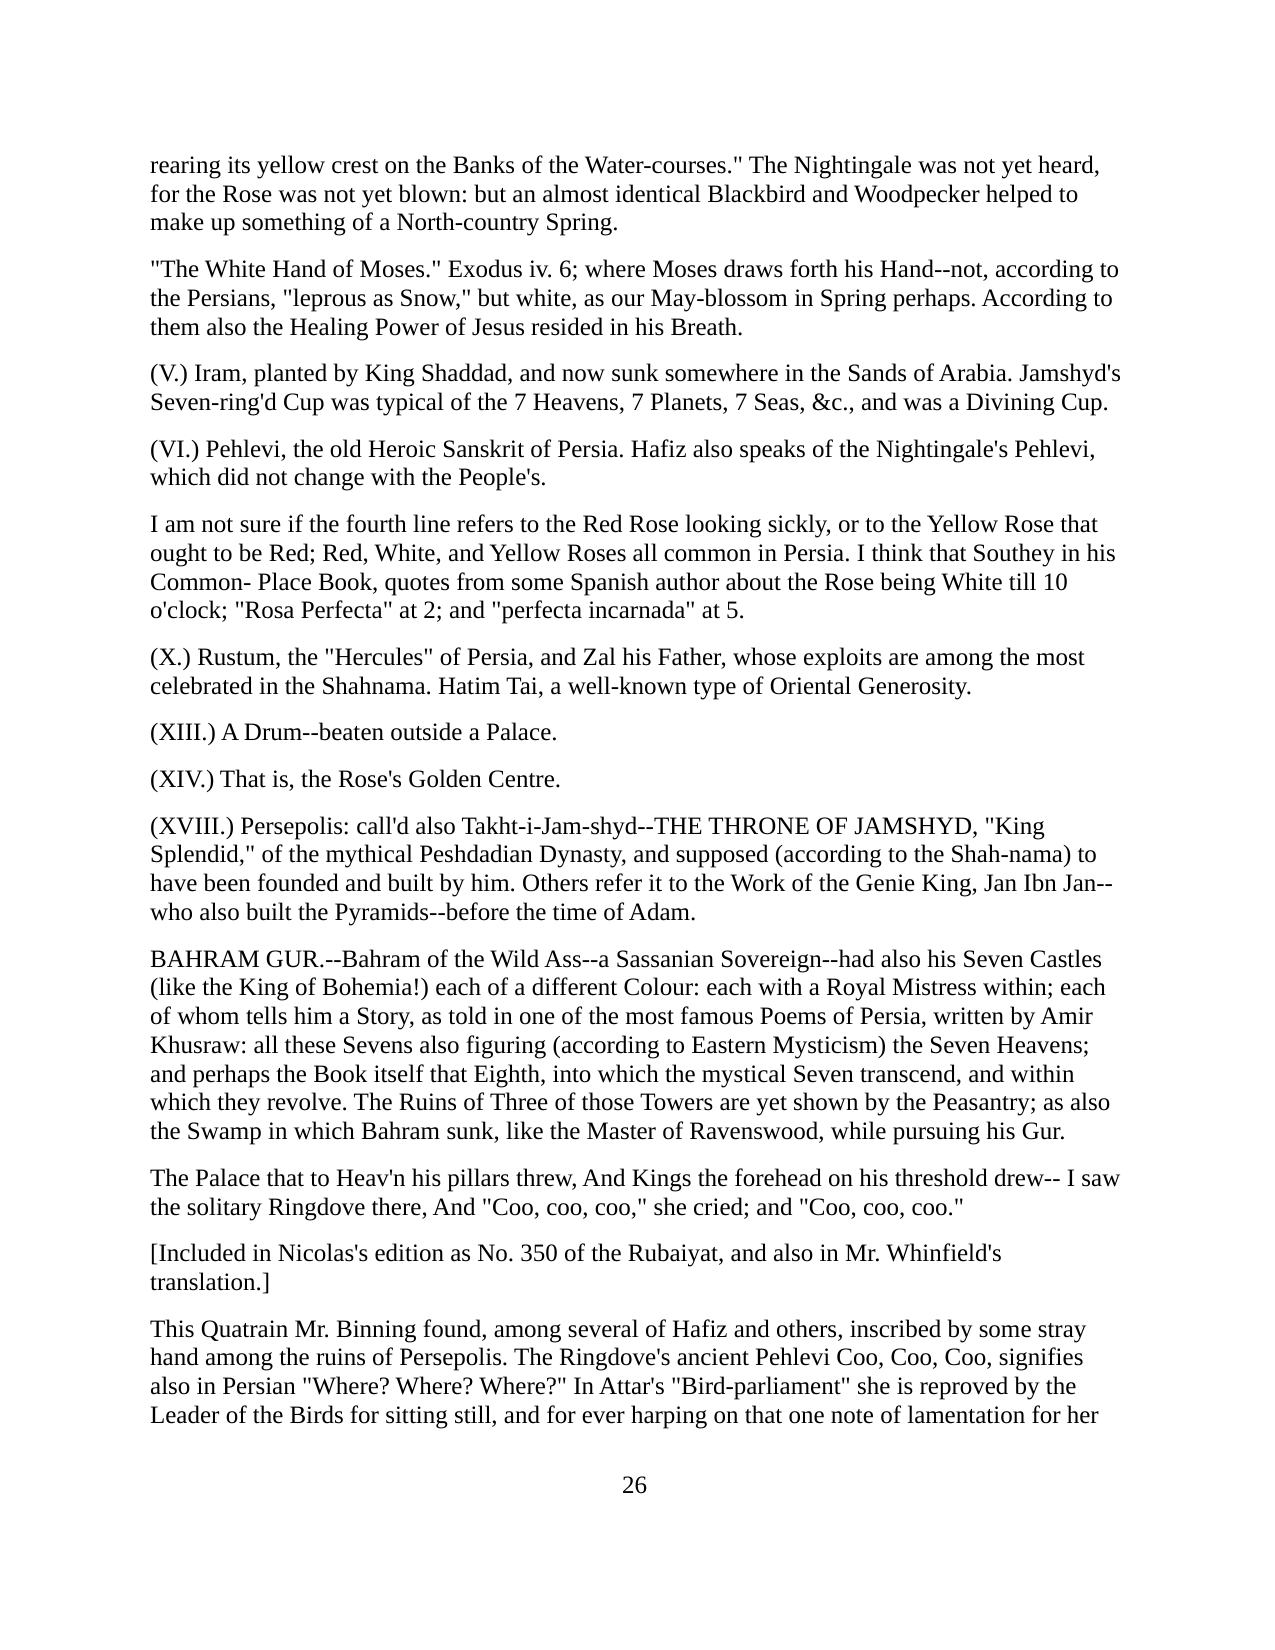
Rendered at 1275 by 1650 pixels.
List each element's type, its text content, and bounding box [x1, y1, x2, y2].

text (XIII.) A Drum--beaten outside a Palace. [150, 717, 1125, 746]
text (VI.) Pehlevi, the old Heroic Sanskrit of Persia. Hafiz also speaks of the Nightingale's Pehlevi, which did not change with the People's. [150, 434, 1125, 491]
text (XVIII.) Persepolis: call'd also Takht-i-Jam-shyd--THE THRONE OF JAMSHYD, "King Splendid," of the mythical Peshdadian Dynasty, and supposed (according to the Shah-nama) to have been founded and built by him. Others refer it to the Work of the Genie King, Jan Ibn Jan--who also built the Pyramids--before the time of Adam. [150, 811, 1125, 926]
text (V.) Iram, planted by King Shaddad, and now sunk somewhere in the Sands of Arabia. Jamshyd's Seven-ring'd Cup was typical of the 7 Heavens, 7 Planets, 7 Seas, &c., and was a Divining Cup. [150, 358, 1125, 416]
text This Quatrain Mr. Binning found, among several of Hafiz and others, inscribed by some stray hand among the ruins of Persepolis. The Ringdove's ancient Pehlevi Coo, Coo, Coo, signifies also in Persian "Where? Where? Where?" In Attar's "Bird-parliament" she is reproved by the Leader of the Birds for sitting still, and for ever harping on that one note of lamentation for her [150, 1314, 1125, 1429]
text "The White Hand of Moses." Exodus iv. 6; where Moses draws forth his Hand--not, according to the Persians, "leprous as Snow," but white, as our May-blossom in Spring perhaps. According to them also the Healing Power of Jesus resided in his Breath. [150, 254, 1125, 340]
text (X.) Rustum, the "Hercules" of Persia, and Zal his Father, whose exploits are among the most celebrated in the Shahnama. Hatim Tai, a well-known type of Oriental Generosity. [150, 642, 1125, 699]
text [Included in Nicolas's edition as No. 350 of the Rubaiyat, and also in Mr. Whinfield's translation.] [150, 1238, 1125, 1296]
text The Palace that to Heav'n his pillars threw, And Kings the forehead on his threshold drew-- I saw the solitary Ringdove there, And "Coo, coo, coo," she cried; and "Coo, coo, coo." [150, 1163, 1125, 1220]
text (XIV.) That is, the Rose's Golden Centre. [150, 764, 1125, 793]
text BAHRAM GUR.--Bahram of the Wild Ass--a Sassanian Sovereign--had also his Seven Castles (like the King of Bohemia!) each of a different Colour: each with a Royal Mistress within; each of whom tells him a Story, as told in one of the most famous Poems of Persia, written by Amir Khusraw: all these Sevens also figuring (according to Eastern Mysticism) the Seven Heavens; and perhaps the Book itself that Eighth, into which the mystical Seven transcend, and within which they revolve. The Ruins of Three of those Towers are yet shown by the Peasantry; as also the Swamp in which Bahram sunk, like the Master of Ravenswood, while pursuing his Gur. [150, 944, 1125, 1145]
text I am not sure if the fourth line refers to the Red Rose looking sickly, or to the Yellow Rose that ought to be Red; Red, White, and Yellow Roses all common in Persia. I think that Southey in his Common- Place Book, quotes from some Spanish author about the Rose being White till 10 o'clock; "Rosa Perfecta" at 2; and "perfecta incarnada" at 5. [150, 509, 1125, 624]
text rearing its yellow crest on the Banks of the Water-courses." The Nightingale was not yet heard, for the Rose was not yet blown: but an almost identical Blackbird and Woodpecker helped to make up something of a North-country Spring. [150, 150, 1125, 236]
